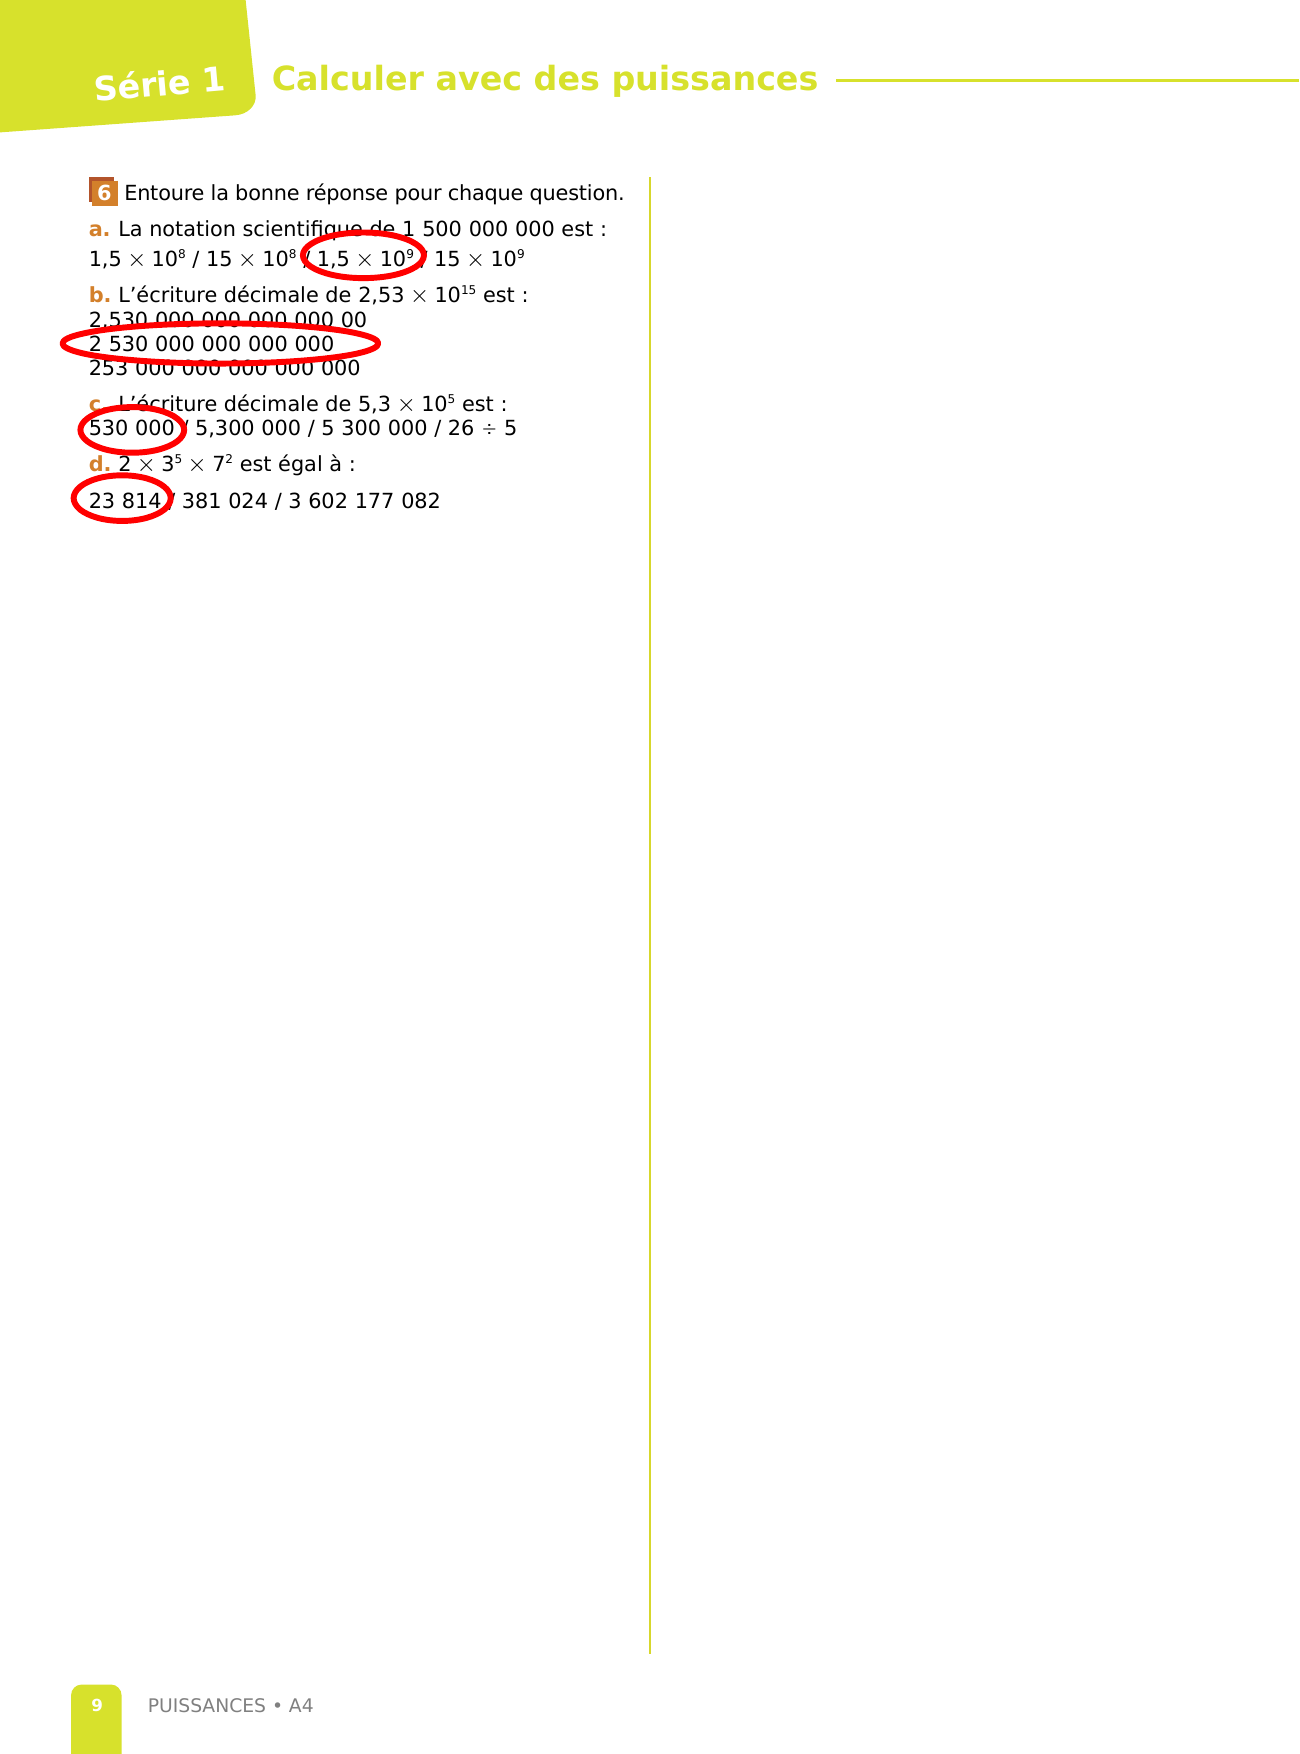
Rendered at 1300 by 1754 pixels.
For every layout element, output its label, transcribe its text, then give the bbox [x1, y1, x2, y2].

list 2 530 000 000 000 000 [364, 332, 629, 356]
list 2 530 000 000 000 000 [91, 332, 374, 356]
list La notation scientifique de 1 500 000 000 est : [88, 217, 629, 241]
list 1,5 × 108 / 15 × 108 / [88, 247, 312, 272]
list 530 000 [88, 416, 181, 441]
list 2,530 000 000 000 000 00 [88, 308, 629, 332]
text / 381 024 / 3 602 177 082 [166, 489, 629, 513]
list L’écriture décimale de 2,53 × 1015 est : [88, 283, 629, 308]
list 1,5 × 109 [308, 247, 420, 272]
list 2 × 35 × 72 est égal à : [88, 452, 629, 477]
list L’écriture décimale de 5,3 × 105 est : [88, 392, 629, 416]
list / 5,300 000 / 5 300 000 / 26  5 [180, 416, 629, 441]
list 253 000 000 000 000 000 [88, 356, 629, 380]
subtitle Entoure la bonne réponse pour chaque question. [114, 177, 629, 205]
list / 15 × 109 [415, 247, 629, 272]
text 23 814 [88, 489, 167, 513]
